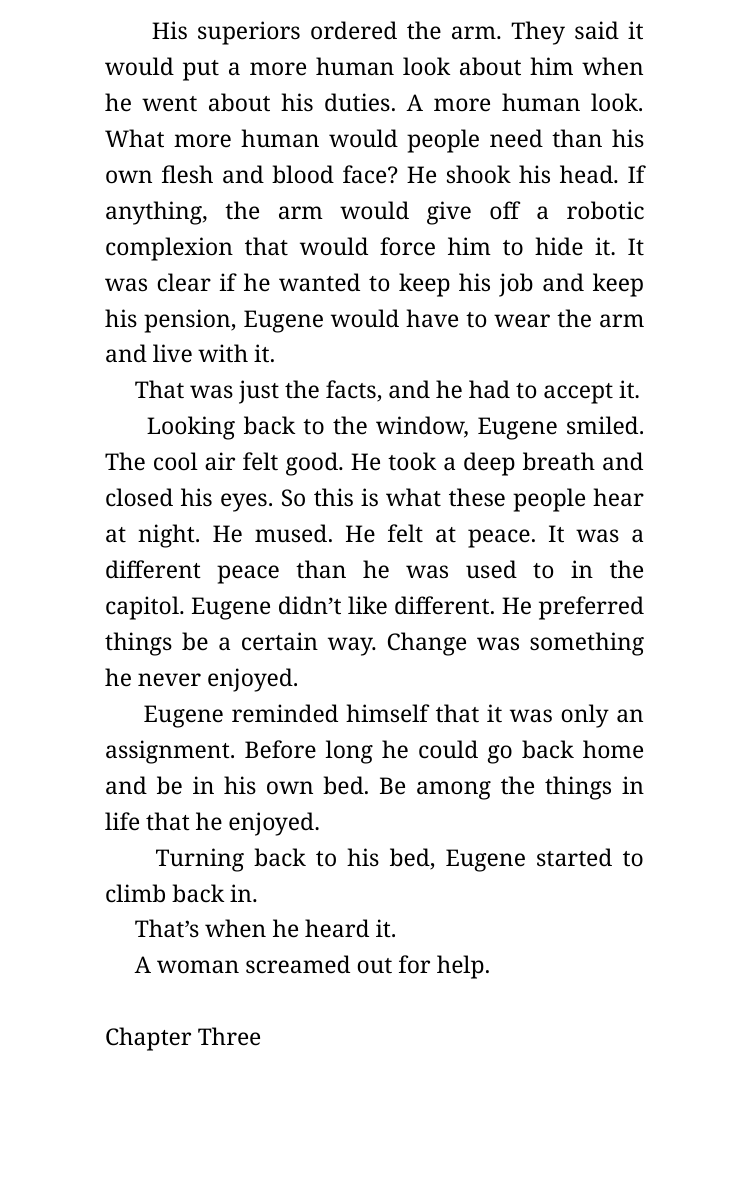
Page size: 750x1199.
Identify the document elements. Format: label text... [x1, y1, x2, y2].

text A woman screamed out for help. [105, 949, 645, 981]
text That was just the facts, and he had to accept it. [105, 374, 645, 406]
text His superiors ordered the arm. They said it would put a more human look about him when he went about his duties. A more human look. What more human would people need than his own flesh and blood face? He shook his head. If anything, the arm would give off a robotic complexion that would force him to hide it. It was clear if he wanted to keep his job and keep his pension, Eugene would have to wear the arm and live with it. [105, 15, 645, 370]
text Turning back to his bed, Eugene started to climb back in. [105, 842, 645, 909]
text Chapter Three [105, 1021, 645, 1052]
text That’s when he heard it. [105, 913, 645, 945]
text Looking back to the window, Eugene smiled. The cool air felt good. He took a deep breath and closed his eyes. So this is what these people hear at night. He mused. He felt at peace. It was a different peace than he was used to in the capitol. Eugene didn’t like different. He preferred things be a certain way. Change was something he never enjoyed. [105, 410, 645, 693]
text Eugene reminded himself that it was only an assignment. Before long he could go back home and be in his own bed. Be among the things in life that he enjoyed. [105, 698, 645, 837]
